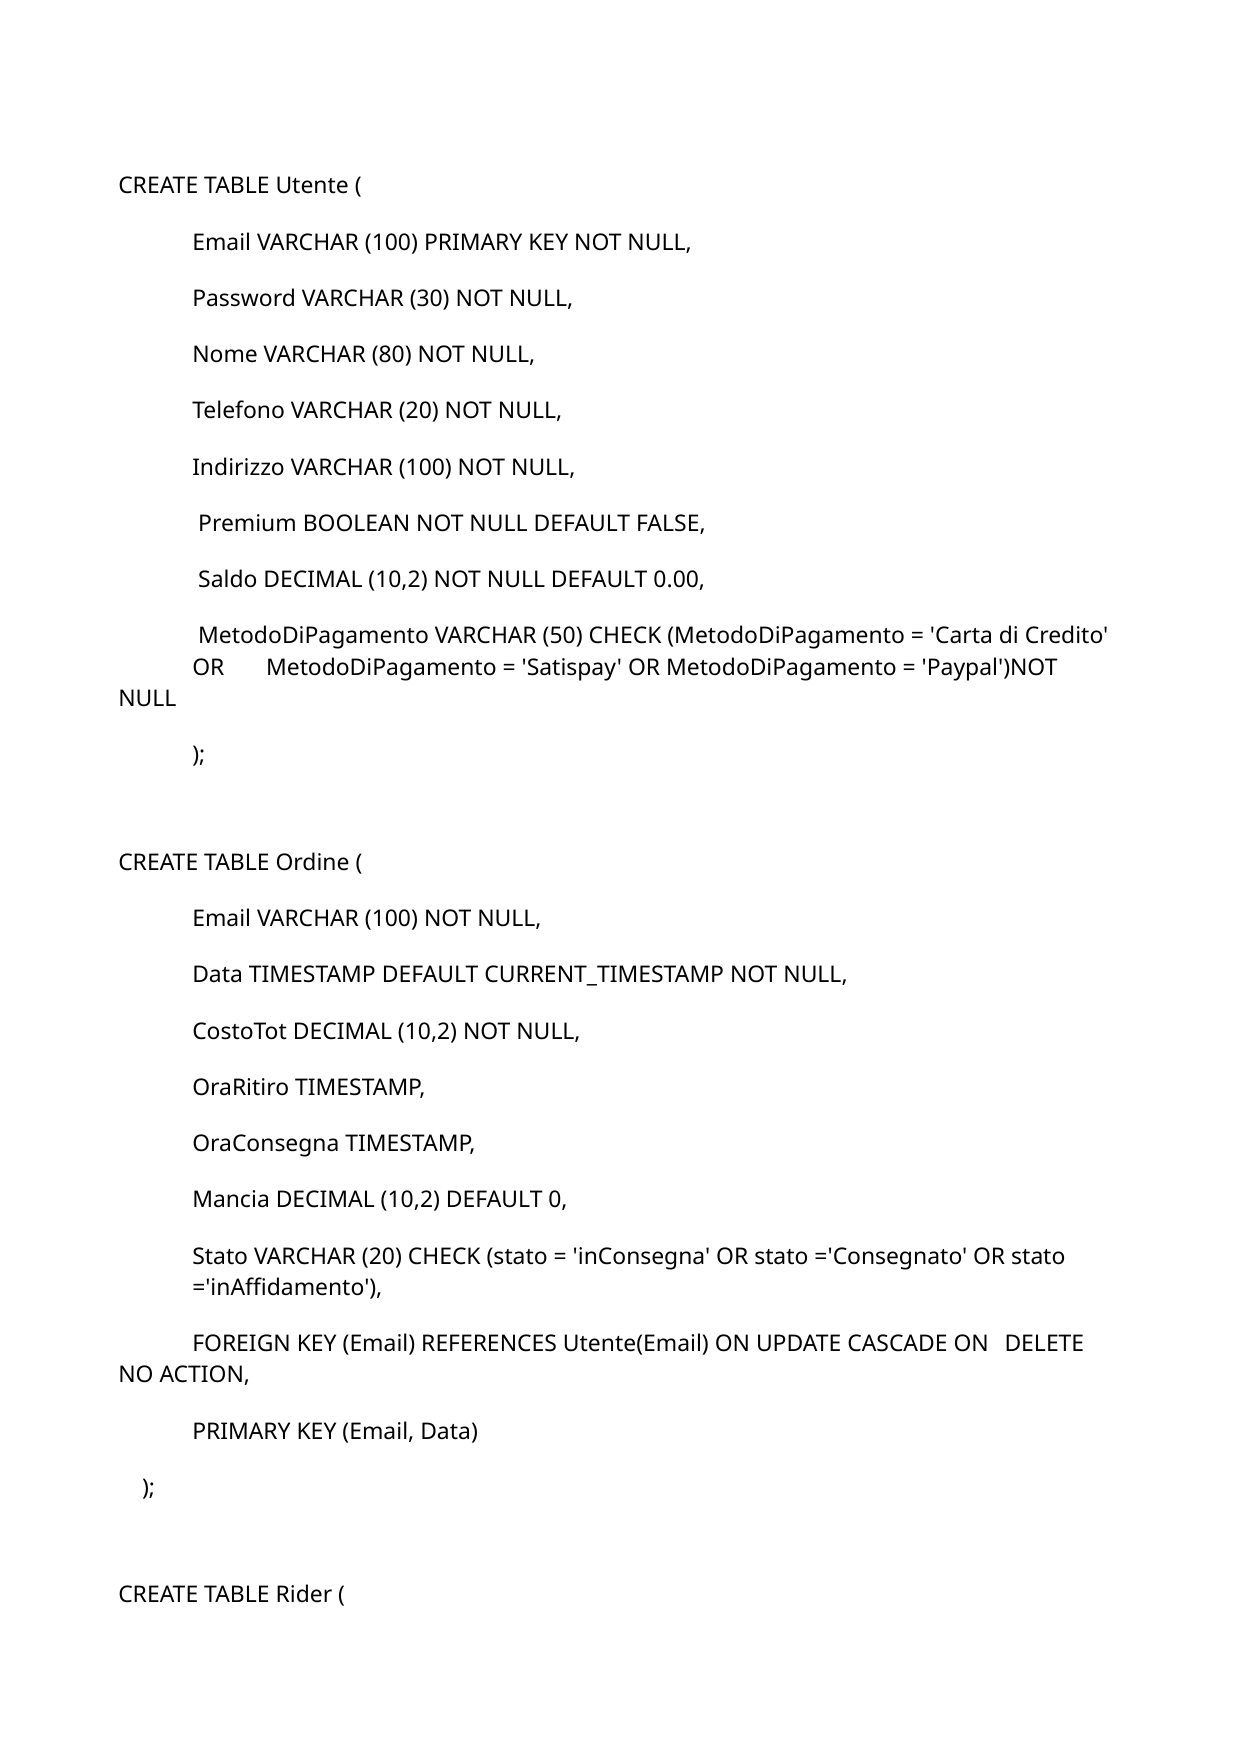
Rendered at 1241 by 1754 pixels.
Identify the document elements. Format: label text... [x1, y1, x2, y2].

text ); [118, 1471, 1122, 1502]
text Premium BOOLEAN NOT NULL DEFAULT FALSE, [118, 507, 1122, 538]
text CREATE TABLE Rider ( [118, 1578, 1122, 1610]
text Telefono VARCHAR (20) NOT NULL, [118, 394, 1122, 426]
text CREATE TABLE Utente ( [118, 169, 1122, 201]
text OraRitiro TIMESTAMP, [118, 1071, 1122, 1102]
text Stato VARCHAR (20) CHECK (stato = 'inConsegna' OR stato ='Consegnato' OR stato ='inAffidamento'), [118, 1239, 1122, 1302]
text Data TIMESTAMP DEFAULT CURRENT_TIMESTAMP NOT NULL, [118, 958, 1122, 989]
text Email VARCHAR (100) PRIMARY KEY NOT NULL, [118, 226, 1122, 257]
text CREATE TABLE Ordine ( [118, 846, 1122, 877]
text FOREIGN KEY (Email) REFERENCES Utente(Email) ON UPDATE CASCADE ON DELETE NO ACTION, [118, 1327, 1122, 1389]
text PRIMARY KEY (Email, Data) [118, 1414, 1122, 1446]
text Email VARCHAR (100) NOT NULL, [118, 902, 1122, 933]
text ); [118, 738, 1122, 769]
text Saldo DECIMAL (10,2) NOT NULL DEFAULT 0.00, [118, 563, 1122, 594]
text CostoTot DECIMAL (10,2) NOT NULL, [118, 1014, 1122, 1046]
text Nome VARCHAR (80) NOT NULL, [118, 338, 1122, 369]
text MetodoDiPagamento VARCHAR (50) CHECK (MetodoDiPagamento = 'Carta di Credito' OR MetodoDiPagamento = 'Satispay' OR MetodoDiPagamento = 'Paypal')NOT NULL [118, 619, 1122, 713]
text Mancia DECIMAL (10,2) DEFAULT 0, [118, 1183, 1122, 1214]
text Indirizzo VARCHAR (100) NOT NULL, [118, 451, 1122, 482]
text OraConsegna TIMESTAMP, [118, 1127, 1122, 1158]
text Password VARCHAR (30) NOT NULL, [118, 282, 1122, 313]
